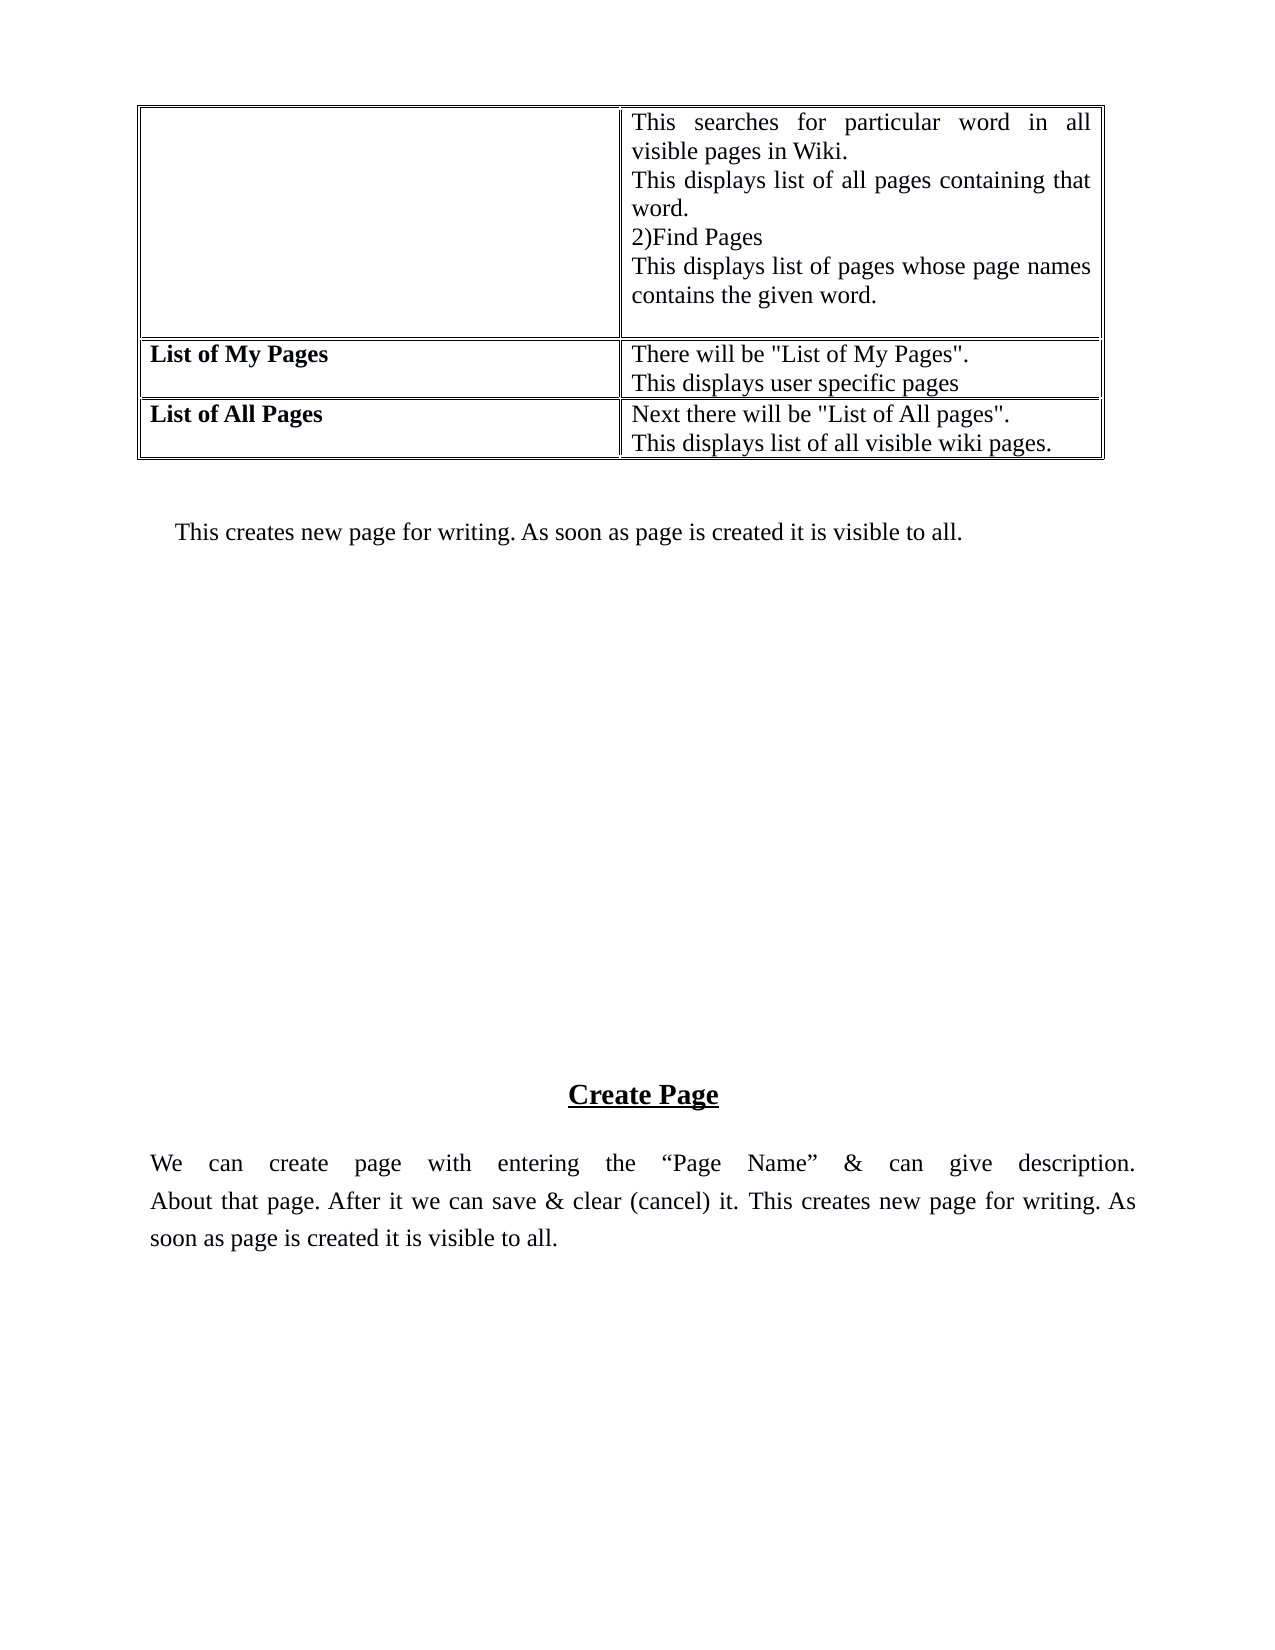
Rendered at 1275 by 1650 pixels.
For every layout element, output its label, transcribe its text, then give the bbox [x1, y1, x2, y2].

table_cell List of All Pages [141, 400, 620, 457]
text We can create page with entering the “Page Name” & can give description. About that page. After it we can save & clear (cancel) it. This creates new page for writing. As soon as page is created it is visible to all. [150, 1139, 1136, 1252]
text Create Page [150, 1077, 1136, 1111]
text This creates new page for writing. As soon as page is created it is visible to all. [150, 517, 1125, 545]
table_cell List of My Pages [141, 341, 619, 397]
table_cell Next there will be "List of All pages". This displays list of all visible wiki pages. [620, 397, 1103, 457]
table_cell There will be "List of My Pages". This displays user specific pages [620, 337, 1103, 397]
table_cell [139, 106, 620, 337]
table_cell This searches for particular word in all visible pages in Wiki. This displays list of all pages containing that word. 2)Find Pages This displays list of pages whose page names contains the given word. [620, 106, 1103, 337]
